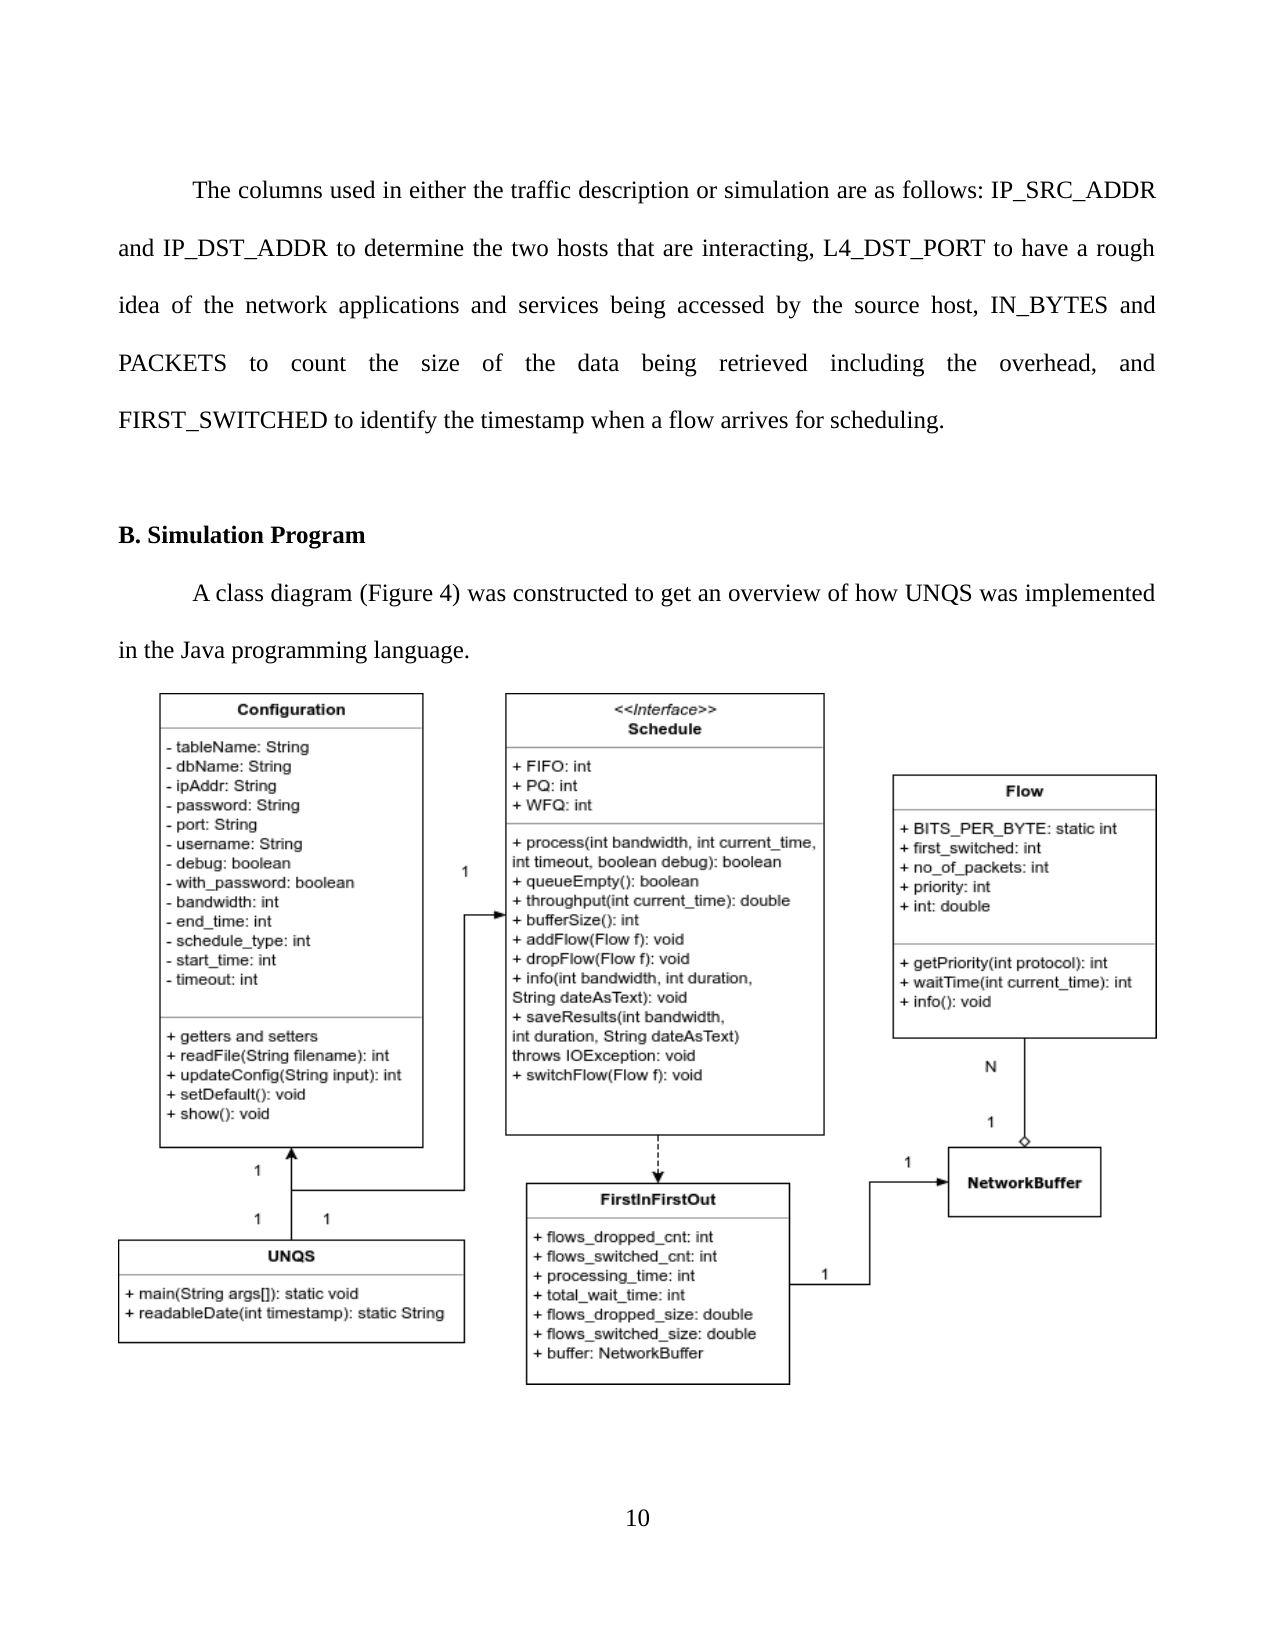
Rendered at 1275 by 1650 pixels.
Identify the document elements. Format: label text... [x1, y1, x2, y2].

text B. Simulation Program [118, 521, 1157, 549]
text A class diagram (Figure 4) was constructed to get an overview of how UNQS was implemented in the Java programming language. [118, 578, 1157, 664]
picture [118, 693, 1157, 1385]
text The columns used in either the traffic description or simulation are as follows: IP_SRC_ADDR and IP_DST_ADDR to determine the two hosts that are interacting, L4_DST_PORT to have a rough idea of the network applications and services being accessed by the source host, IN_BYTES and PACKETS to count the size of the data being retrieved including the overhead, and FIRST_SWITCHED to identify the timestamp when a flow arrives for scheduling. [118, 176, 1157, 434]
